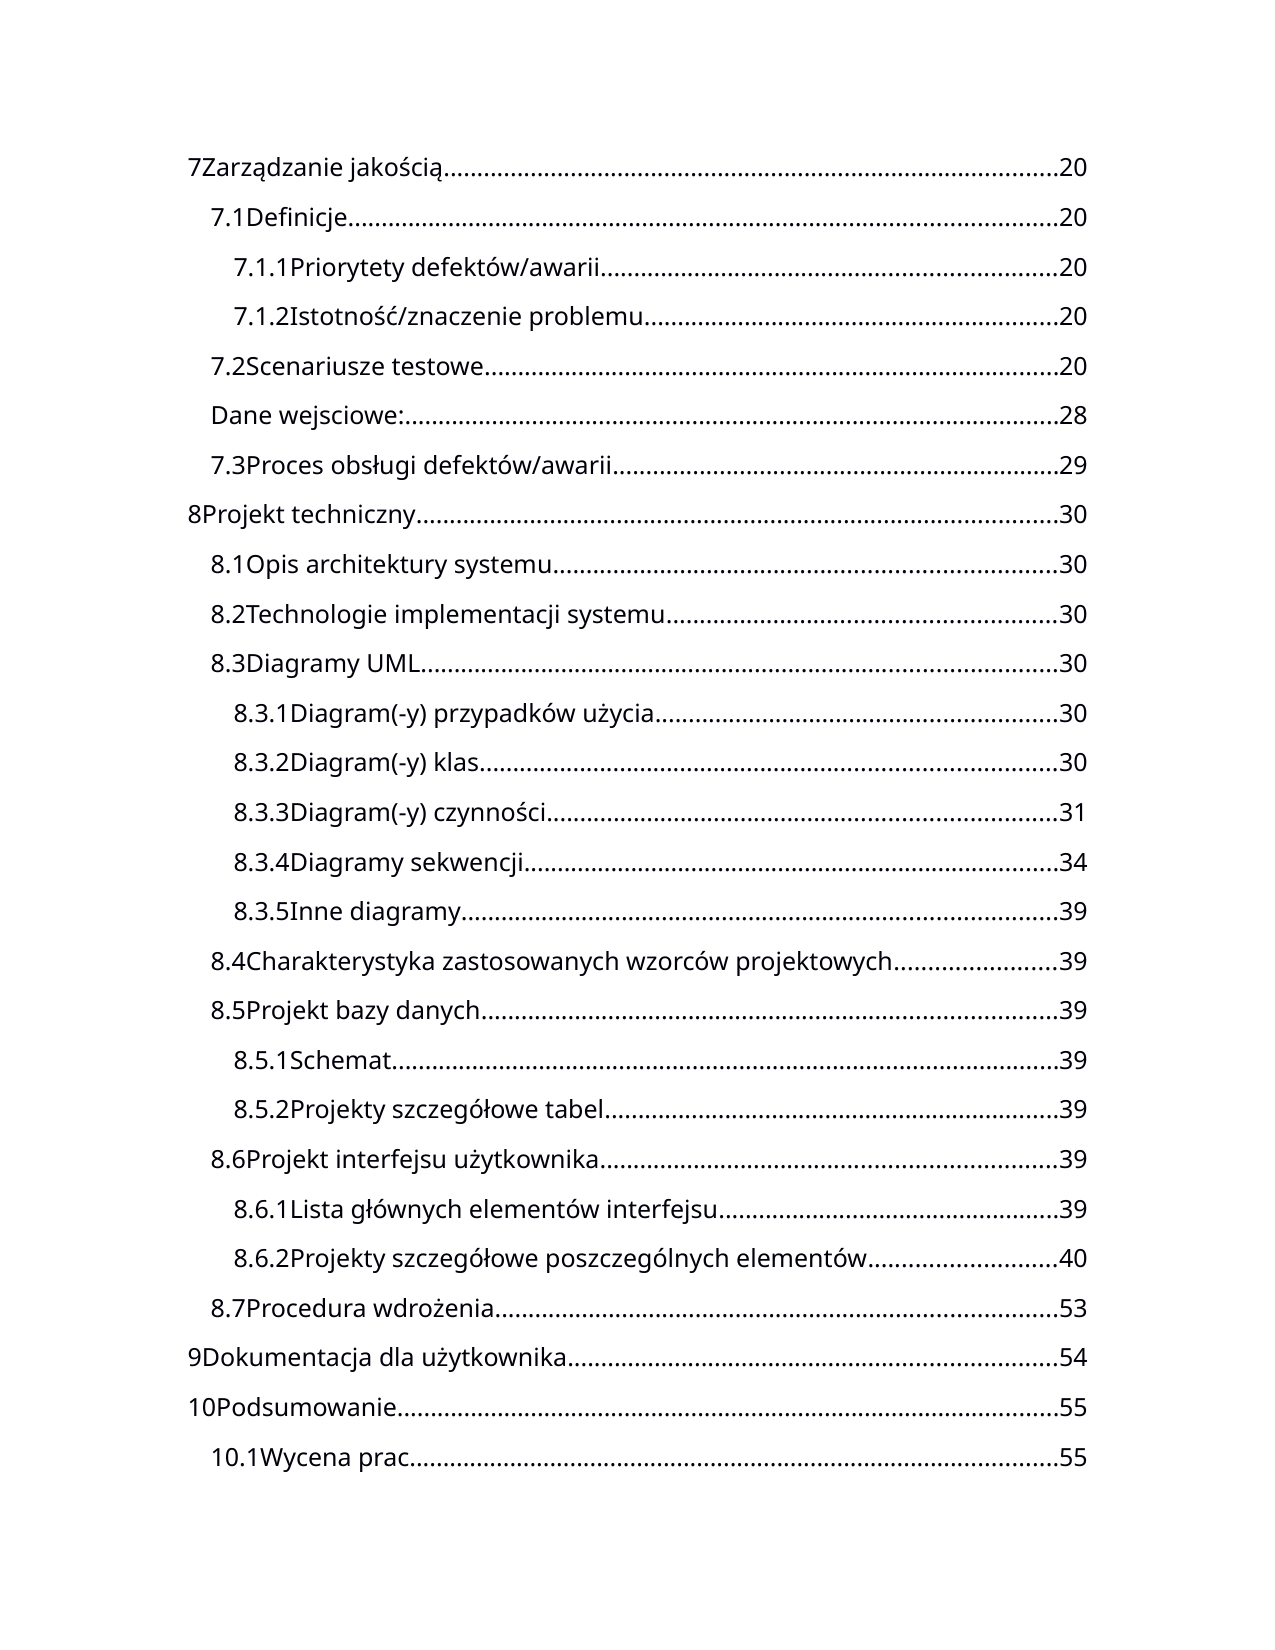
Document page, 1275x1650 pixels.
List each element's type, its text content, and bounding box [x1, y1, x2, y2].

text 8.3.4Diagramy sekwencji 34 [233, 844, 1087, 878]
text 7.2Scenariusze testowe 20 [210, 348, 1087, 382]
text 7.3Proces obsługi defektów/awarii 29 [210, 447, 1087, 482]
text 8.4Charakterystyka zastosowanych wzorców projektowych 39 [210, 943, 1087, 977]
text 7.1.2Istotność/znaczenie problemu 20 [233, 299, 1087, 333]
text 10Podsumowanie 55 [187, 1389, 1087, 1424]
text 7.1.1Priorytety defektów/awarii 20 [233, 249, 1087, 283]
text 8.3.2Diagram(-y) klas 30 [233, 745, 1087, 779]
text 8.3.1Diagram(-y) przypadków użycia 30 [233, 695, 1087, 729]
text 10.1Wycena prac 55 [210, 1439, 1087, 1473]
text 8.3Diagramy UML 30 [210, 646, 1087, 680]
text 8.7Procedura wdrożenia 53 [210, 1290, 1087, 1324]
text 8.1Opis architektury systemu 30 [210, 547, 1087, 581]
text 7.1Definicje 20 [210, 199, 1087, 234]
text Dane wejsciowe: 28 [210, 398, 1087, 432]
text 8.5.1Schemat 39 [233, 1042, 1087, 1077]
text 8.2Technologie implementacji systemu 30 [210, 596, 1087, 630]
text 8.6.2Projekty szczegółowe poszczególnych elementów 40 [233, 1241, 1087, 1275]
text 8.6.1Lista głównych elementów interfejsu 39 [233, 1191, 1087, 1225]
text 8.3.3Diagram(-y) czynności 31 [233, 794, 1087, 829]
text 8.5Projekt bazy danych 39 [210, 993, 1087, 1027]
text 8Projekt techniczny 30 [187, 497, 1087, 531]
text 8.6Projekt interfejsu użytkownika 39 [210, 1142, 1087, 1176]
text 8.5.2Projekty szczegółowe tabel 39 [233, 1092, 1087, 1126]
text 9Dokumentacja dla użytkownika 54 [187, 1340, 1087, 1374]
text 7Zarządzanie jakością 20 [187, 150, 1087, 184]
text 8.3.5Inne diagramy 39 [233, 894, 1087, 928]
